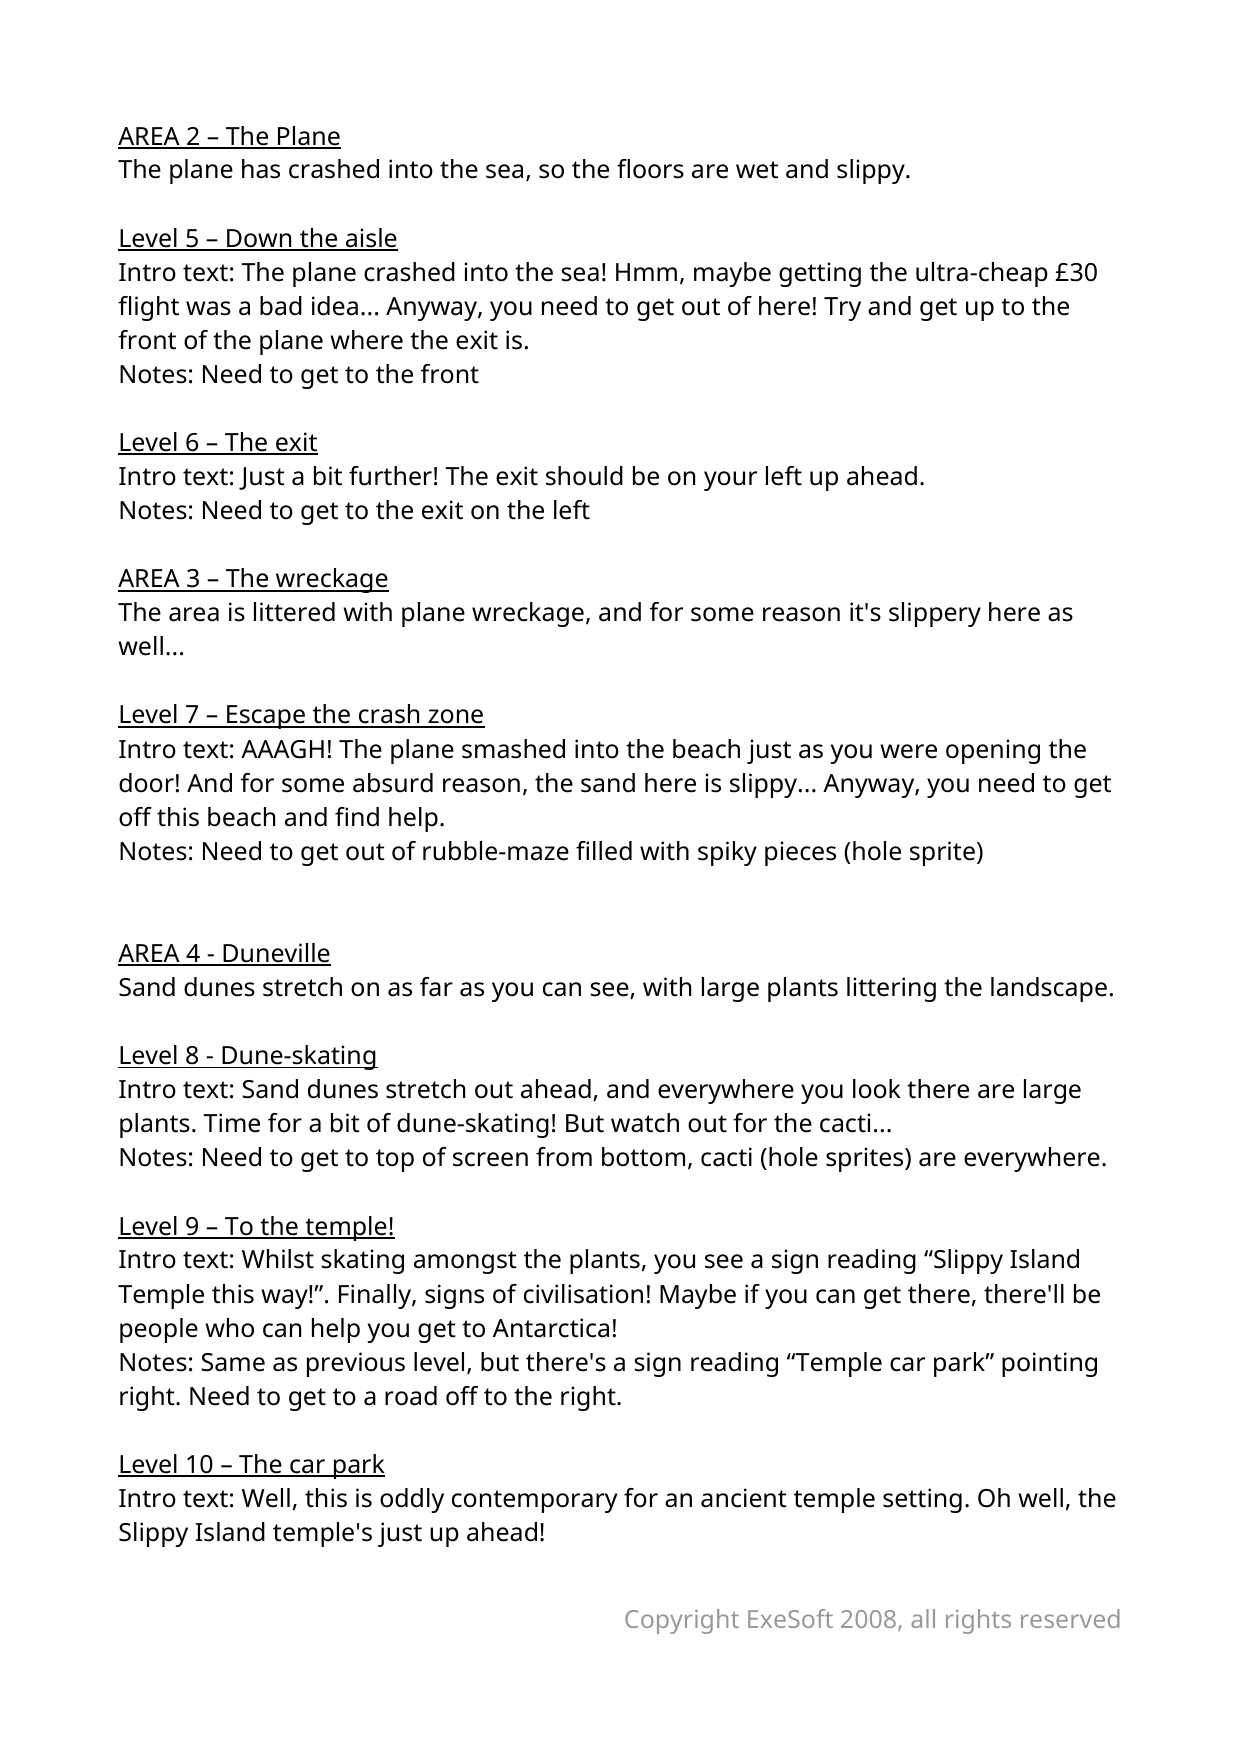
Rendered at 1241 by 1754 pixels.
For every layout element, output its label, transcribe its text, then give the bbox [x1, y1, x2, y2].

text Level 5 – Down the aisle [118, 220, 1122, 254]
text Level 10 – The car park [118, 1447, 1122, 1481]
text Notes: Need to get out of rubble-maze filled with spiky pieces (hole sprite) [118, 833, 1122, 867]
text Notes: Need to get to top of screen from bottom, cacti (hole sprites) are everywhere. [118, 1140, 1122, 1174]
text The area is littered with plane wreckage, and for some reason it's slippery here as well... [118, 595, 1122, 663]
text Sand dunes stretch on as far as you can see, with large plants littering the landscape. [118, 970, 1122, 1004]
text Intro text: Just a bit further! The exit should be on your left up ahead. [118, 459, 1122, 493]
text Notes: Need to get to the exit on the left [118, 493, 1122, 527]
text Level 6 – The exit [118, 425, 1122, 459]
text AREA 2 – The Plane [118, 118, 1122, 152]
text Level 9 – To the temple! [118, 1208, 1122, 1242]
text Intro text: Sand dunes stretch out ahead, and everywhere you look there are large plants. Time for a bit of dune-skating! But watch out for the cacti... [118, 1072, 1122, 1140]
text Level 7 – Escape the crash zone [118, 697, 1122, 731]
text The plane has crashed into the sea, so the floors are wet and slippy. [118, 152, 1122, 186]
text Intro text: AAAGH! The plane smashed into the beach just as you were opening the door! And for some absurd reason, the sand here is slippy... Anyway, you need to get off this beach and find help. [118, 731, 1122, 833]
text Intro text: The plane crashed into the sea! Hmm, maybe getting the ultra-cheap £30 flight was a bad idea... Anyway, you need to get out of here! Try and get up to the front of the plane where the exit is. [118, 254, 1122, 357]
text Notes: Need to get to the front [118, 357, 1122, 391]
text Notes: Same as previous level, but there's a sign reading “Temple car park” pointing right. Need to get to a road off to the right. [118, 1344, 1122, 1412]
text Intro text: Whilst skating amongst the plants, you see a sign reading “Slippy Island Temple this way!”. Finally, signs of civilisation! Maybe if you can get there, there'll be people who can help you get to Antarctica! [118, 1242, 1122, 1344]
text Level 8 - Dune-skating [118, 1038, 1122, 1072]
text AREA 3 – The wreckage [118, 561, 1122, 595]
text AREA 4 - Duneville [118, 936, 1122, 970]
text Intro text: Well, this is oddly contemporary for an ancient temple setting. Oh well, the Slippy Island temple's just up ahead! [118, 1481, 1122, 1549]
